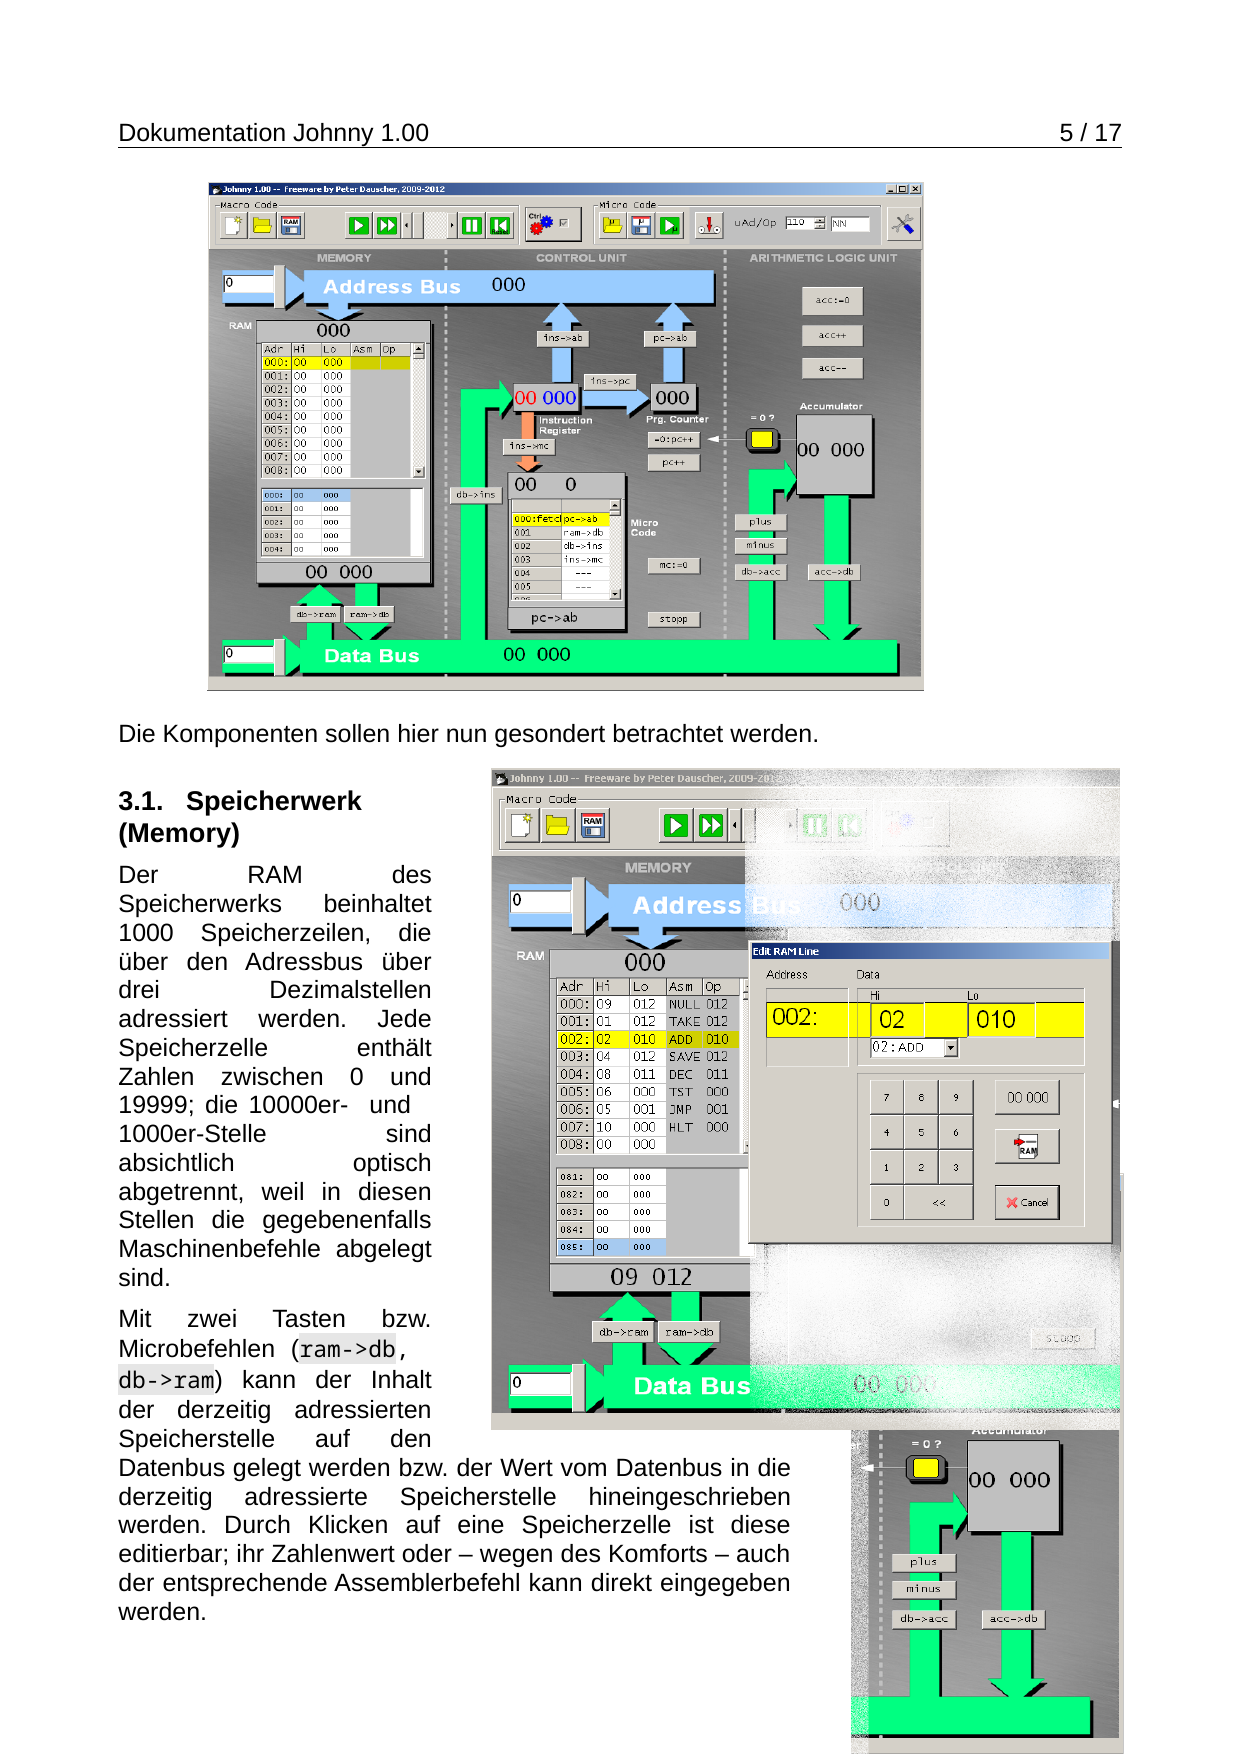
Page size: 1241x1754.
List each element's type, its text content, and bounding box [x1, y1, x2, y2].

text Mit zwei Tasten bzw. Microbefehlen (ram->db, db->ram) kann der Inhalt der derzeitig adressierten Speicherstelle auf den Datenbus gelegt werden bzw. der Wert vom Datenbus in die derzeitig adressierte Speicherstelle hineingeschrieben werden. Durch Klicken auf eine Speicherzelle ist diese editierbar; ihr Zahlenwert oder – wegen des Komforts – auch der entsprechende Assemblerbefehl kann direkt eingegeben werden. [118, 1304, 851, 1625]
text Die Komponenten sollen hier nun gesondert betrachtet werden. [118, 176, 1122, 748]
subtitle Speicherwerk (Memory) [118, 785, 491, 848]
picture [207, 181, 924, 691]
text Der RAM des Speicherwerks beinhaltet 1000 Speicherzeilen, die über den Adressbus über drei Dezimalstellen adressiert werden. Jede Speicherzelle enthält Zahlen zwischen 0 und 19999; die 10000er- und 1000er-Stelle sind absichtlich optisch abgetrennt, weil in diesen Stellen die gegebenenfalls Maschinenbefehle abgelegt sind. [118, 860, 491, 1292]
picture [491, 768, 1124, 1754]
